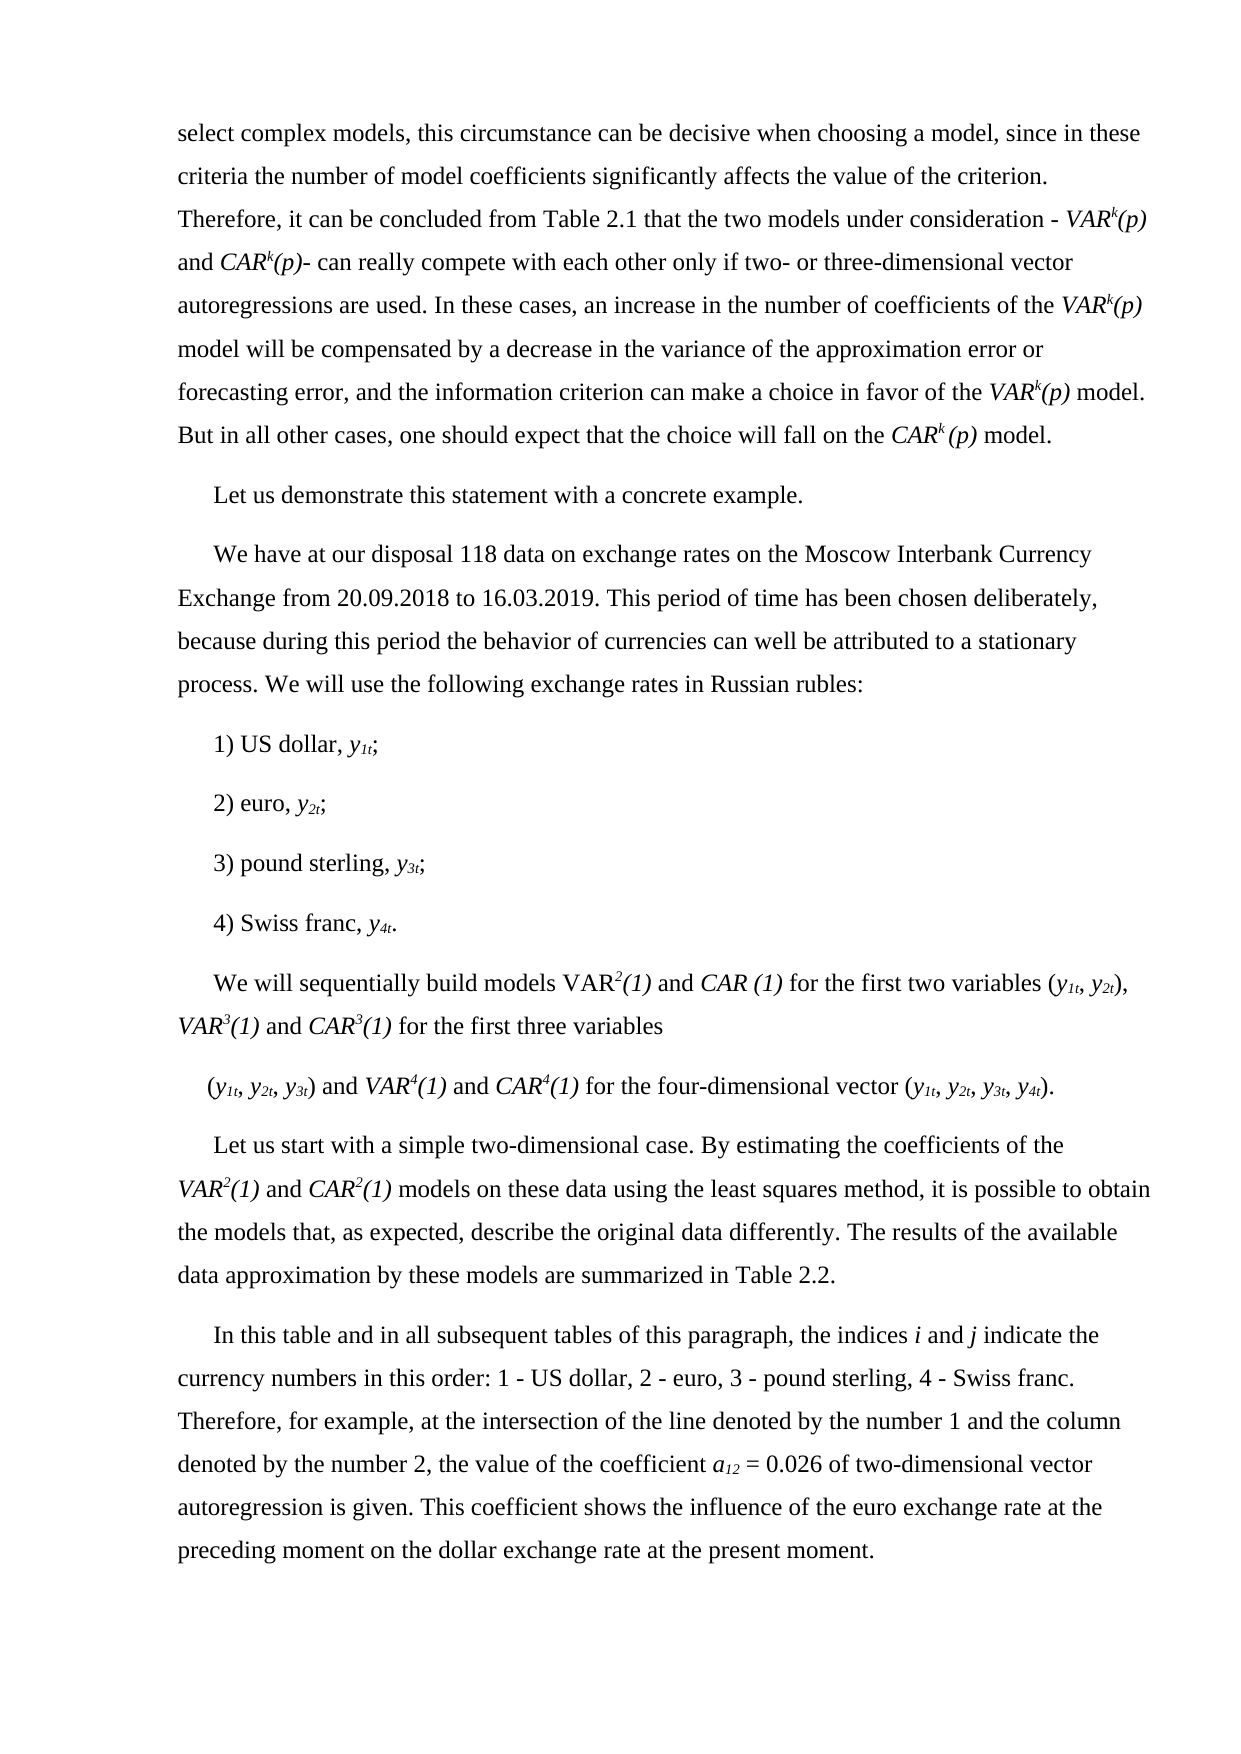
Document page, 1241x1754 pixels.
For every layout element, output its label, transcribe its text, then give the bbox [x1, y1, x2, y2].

text 1) US dollar, y1t; [177, 729, 1152, 757]
text (y1t, y2t, y3t) and VAR4(1) and CAR4(1) for the four-dimensional vector (y1t, y2t, y3t, y4t). [177, 1071, 1152, 1099]
text Let us demonstrate this statement with a concrete example. [177, 480, 1152, 508]
text select complex models, this circumstance can be decisive when choosing a model, since in these criteria the number of model coefficients significantly affects the value of the criterion. Therefore, it can be concluded from Table 2.1 that the two models under consideration - VARk(p) and CARk(p)- can really compete with each other only if two- or three-dimensional vector autoregressions are used. In these cases, an increase in the number of coefficients of the VARk(p) model will be compensated by a decrease in the variance of the approximation error or forecasting error, and the information criterion can make a choice in favor of the VARk(p) model. But in all other cases, one should expect that the choice will fall on the CARk (p) model. [177, 118, 1152, 449]
text 4) Swiss franc, y4t. [177, 908, 1152, 937]
text 3) pound sterling, y3t; [177, 848, 1152, 877]
text 2) euro, y2t; [177, 788, 1152, 817]
text In this table and in all subsequent tables of this paragraph, the indices i and j indicate the currency numbers in this order: 1 - US dollar, 2 - euro, 3 - pound sterling, 4 - Swiss franc. Therefore, for example, at the intersection of the line denoted by the number 1 and the column denoted by the number 2, the value of the coefficient a12 = 0.026 of two-dimensional vector autoregression is given. This coefficient shows the influence of the euro exchange rate at the preceding moment on the dollar exchange rate at the present moment. [177, 1320, 1152, 1564]
text Let us start with a simple two-dimensional case. By estimating the coefficients of the VAR2(1) and CAR2(1) models on these data using the least squares method, it is possible to obtain the models that, as expected, describe the original data differently. The results of the available data approximation by these models are summarized in Table 2.2. [177, 1131, 1152, 1289]
text We will sequentially build models VAR2(1) and CAR (1) for the first two variables (y1t, y2t), VAR3(1) and CAR3(1) for the first three variables [177, 968, 1152, 1040]
text We have at our disposal 118 data on exchange rates on the Moscow Interbank Currency Exchange from 20.09.2018 to 16.03.2019. This period of time has been chosen deliberately, because during this period the behavior of currencies can well be attributed to a stationary process. We will use the following exchange rates in Russian rubles: [177, 539, 1152, 698]
